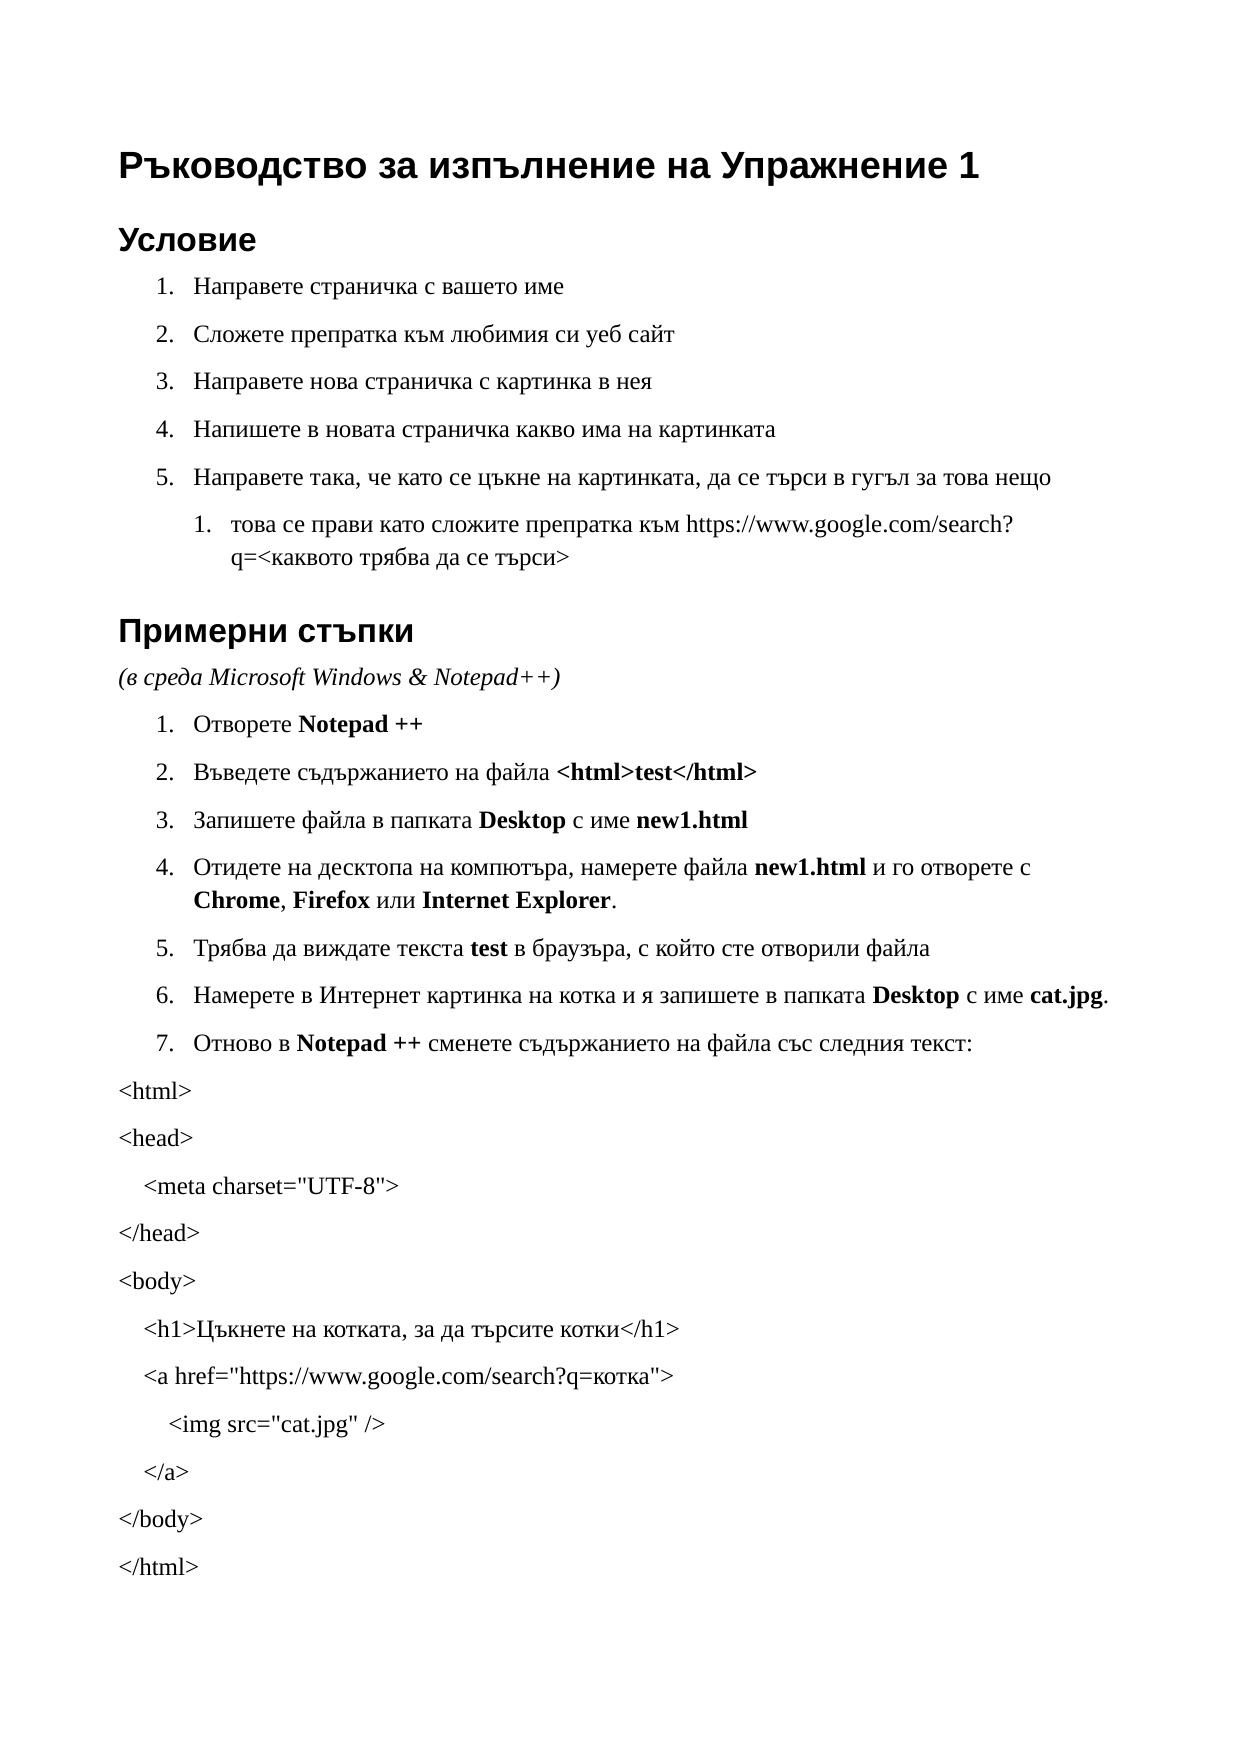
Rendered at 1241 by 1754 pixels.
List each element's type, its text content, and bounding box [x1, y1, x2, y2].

list Напишете в новата страничка какво има на картинката [156, 414, 1122, 443]
text <head> [118, 1123, 1122, 1152]
subtitle Ръководство за изпълнение на Упражнение 1 [118, 143, 1122, 187]
text <a href="https://www.google.com/search?q=котка"> [118, 1361, 1122, 1390]
list Направете страничка с вашето име [156, 271, 1122, 300]
list Трябва да виждате текста test в браузъра, с който сте отворили файла [156, 933, 1122, 962]
text </head> [118, 1218, 1122, 1247]
list Направете нова страничка с картинка в нея [156, 366, 1122, 395]
text <img src="cat.jpg" /> [118, 1409, 1122, 1438]
list Отидете на десктопа на компютъра, намерете файла new1.html и го отворете с Chrome, Firefox или Internet Explorer. [156, 852, 1122, 914]
list Направете така, че като се цъкне на картинката, да се търси в гугъл за това нещо [156, 462, 1122, 490]
text <html> [118, 1076, 1122, 1104]
text </body> [118, 1504, 1122, 1533]
subtitle Условие [118, 220, 1122, 259]
list Намерете в Интернет картинка на котка и я запишете в папката Desktop с име cat.jpg. [156, 981, 1122, 1009]
subtitle Примерни стъпки [118, 611, 1122, 649]
text <body> [118, 1266, 1122, 1295]
list Въведете съдържанието на файла <html>test</html> [156, 757, 1122, 786]
list Запишете файла в папката Desktop с име new1.html [156, 805, 1122, 833]
text (в среда Microsoft Windows & Notepad++) [118, 662, 1122, 691]
text <h1>Цъкнете на котката, за да търсите котки</h1> [118, 1314, 1122, 1342]
list Отворете Notepad ++ [156, 709, 1122, 738]
list това се прави като сложите препратка към https://www.google.com/search?q=<каквото трябва да се търси> [193, 509, 1122, 571]
text <meta charset="UTF-8"> [118, 1171, 1122, 1200]
text </a> [118, 1457, 1122, 1485]
text </html> [118, 1552, 1122, 1581]
list Отново в Notepad ++ сменете съдържанието на файла със следния текст: [156, 1028, 1122, 1057]
list Сложете препратка към любимия си уеб сайт [156, 319, 1122, 348]
